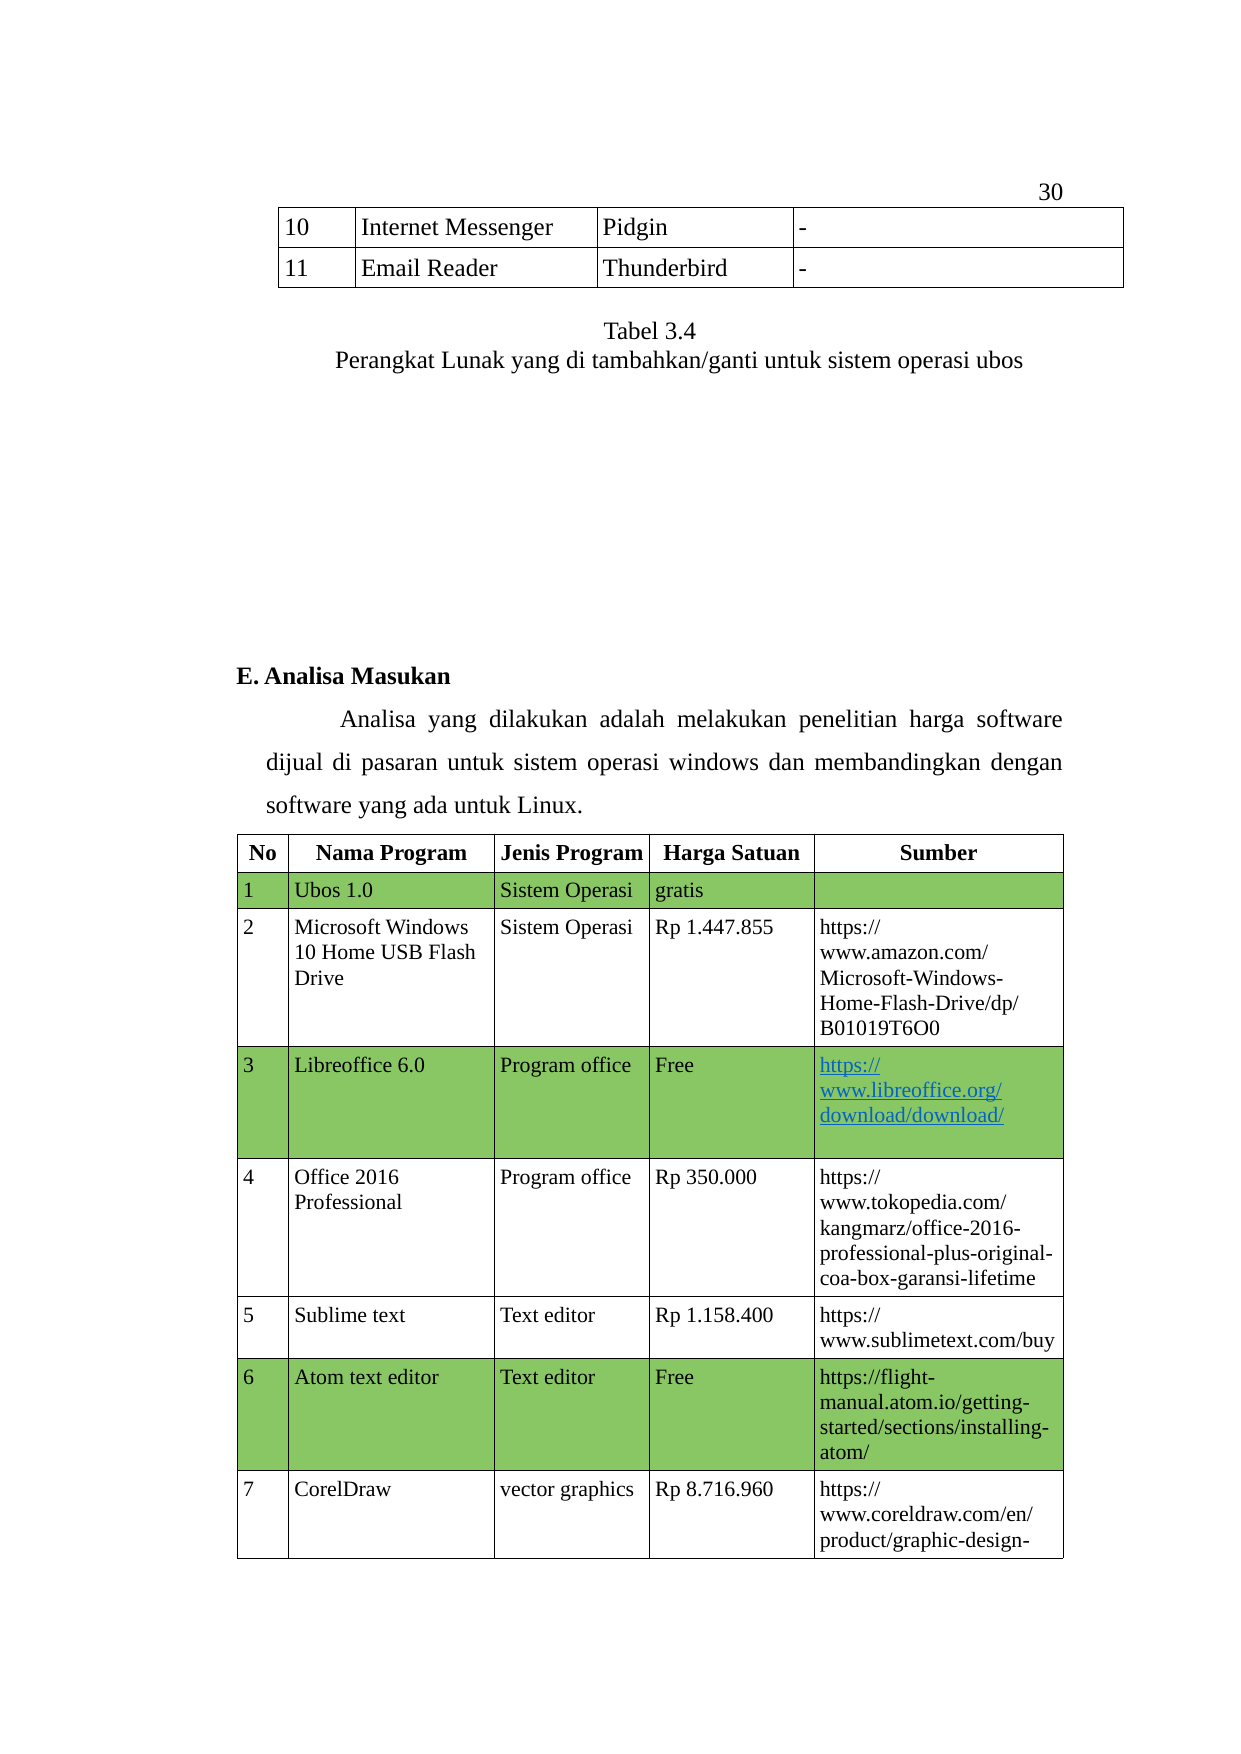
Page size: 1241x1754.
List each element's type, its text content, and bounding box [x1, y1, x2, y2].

table_cell https://www.coreldraw.com/en/product/graphic-design- [815, 1471, 1063, 1557]
table_cell vector graphics [495, 1471, 649, 1557]
table_cell 6 [238, 1359, 288, 1470]
table_cell Program office [495, 1047, 649, 1158]
table_cell Rp 350.000 [650, 1159, 814, 1296]
table_cell Email Reader [356, 248, 597, 287]
table_cell Text editor [495, 1297, 649, 1358]
table_cell Pidgin [598, 208, 793, 247]
table_cell https://www.sublimetext.com/buy [815, 1297, 1063, 1358]
table_cell Free [650, 1359, 814, 1470]
table_cell Text editor [495, 1359, 649, 1470]
table_cell Sublime text [289, 1297, 494, 1358]
table_cell 2 [238, 909, 288, 1046]
table_cell Internet Messenger [356, 208, 597, 247]
table_cell Thunderbird [598, 248, 793, 287]
table_cell Sistem Operasi [495, 873, 649, 908]
table_cell CorelDraw [289, 1471, 494, 1557]
table_cell 5 [238, 1297, 288, 1358]
table_header Harga Satuan [650, 835, 814, 872]
table_cell 1 [238, 873, 288, 908]
table_cell Rp 8.716.960 [650, 1471, 814, 1557]
table_cell https://www.libreoffice.org/download/download/ [815, 1047, 1063, 1158]
text Perangkat Lunak yang di tambahkan/ganti untuk sistem operasi ubos [295, 345, 1063, 374]
table_cell 11 [279, 248, 355, 287]
table_header No [238, 835, 288, 872]
table_header Jenis Program [495, 835, 649, 872]
table_cell https://flight-manual.atom.io/getting-started/sections/installing-atom/ [815, 1359, 1063, 1470]
table_cell Ubos 1.0 [289, 873, 494, 908]
table_cell Free [650, 1047, 814, 1158]
table_cell Libreoffice 6.0 [289, 1047, 494, 1158]
table_cell Office 2016 Professional [289, 1159, 494, 1296]
text E. Analisa Masukan [236, 661, 1063, 690]
table_cell - [794, 208, 1123, 247]
table_cell 4 [238, 1159, 288, 1296]
table_cell gratis [650, 873, 814, 908]
text Analisa yang dilakukan adalah melakukan penelitian harga software dijual di pasaran untuk sistem operasi windows dan membandingkan dengan software yang ada untuk Linux. [266, 704, 1063, 819]
table_cell 10 [279, 208, 355, 247]
table_cell Sistem Operasi [495, 909, 649, 1046]
table_cell Rp 1.447.855 [650, 909, 814, 1046]
table_cell - [794, 248, 1123, 287]
table_cell Atom text editor [289, 1359, 494, 1470]
text Tabel 3.4 [236, 316, 1063, 345]
table_header Nama Program [289, 835, 494, 872]
table_cell Microsoft Windows 10 Home USB Flash Drive [289, 909, 494, 1046]
table_cell Rp 1.158.400 [650, 1297, 814, 1358]
table_cell Program office [495, 1159, 649, 1296]
table_cell [815, 873, 1063, 908]
table_cell https://www.amazon.com/Microsoft-Windows-Home-Flash-Drive/dp/B01019T6O0 [815, 909, 1063, 1046]
table_cell https://www.tokopedia.com/kangmarz/office-2016-professional-plus-original-coa-box-garansi-lifetime [815, 1159, 1063, 1296]
table_cell 7 [238, 1471, 288, 1557]
table_header Sumber [815, 835, 1063, 872]
table_cell 3 [238, 1047, 288, 1158]
